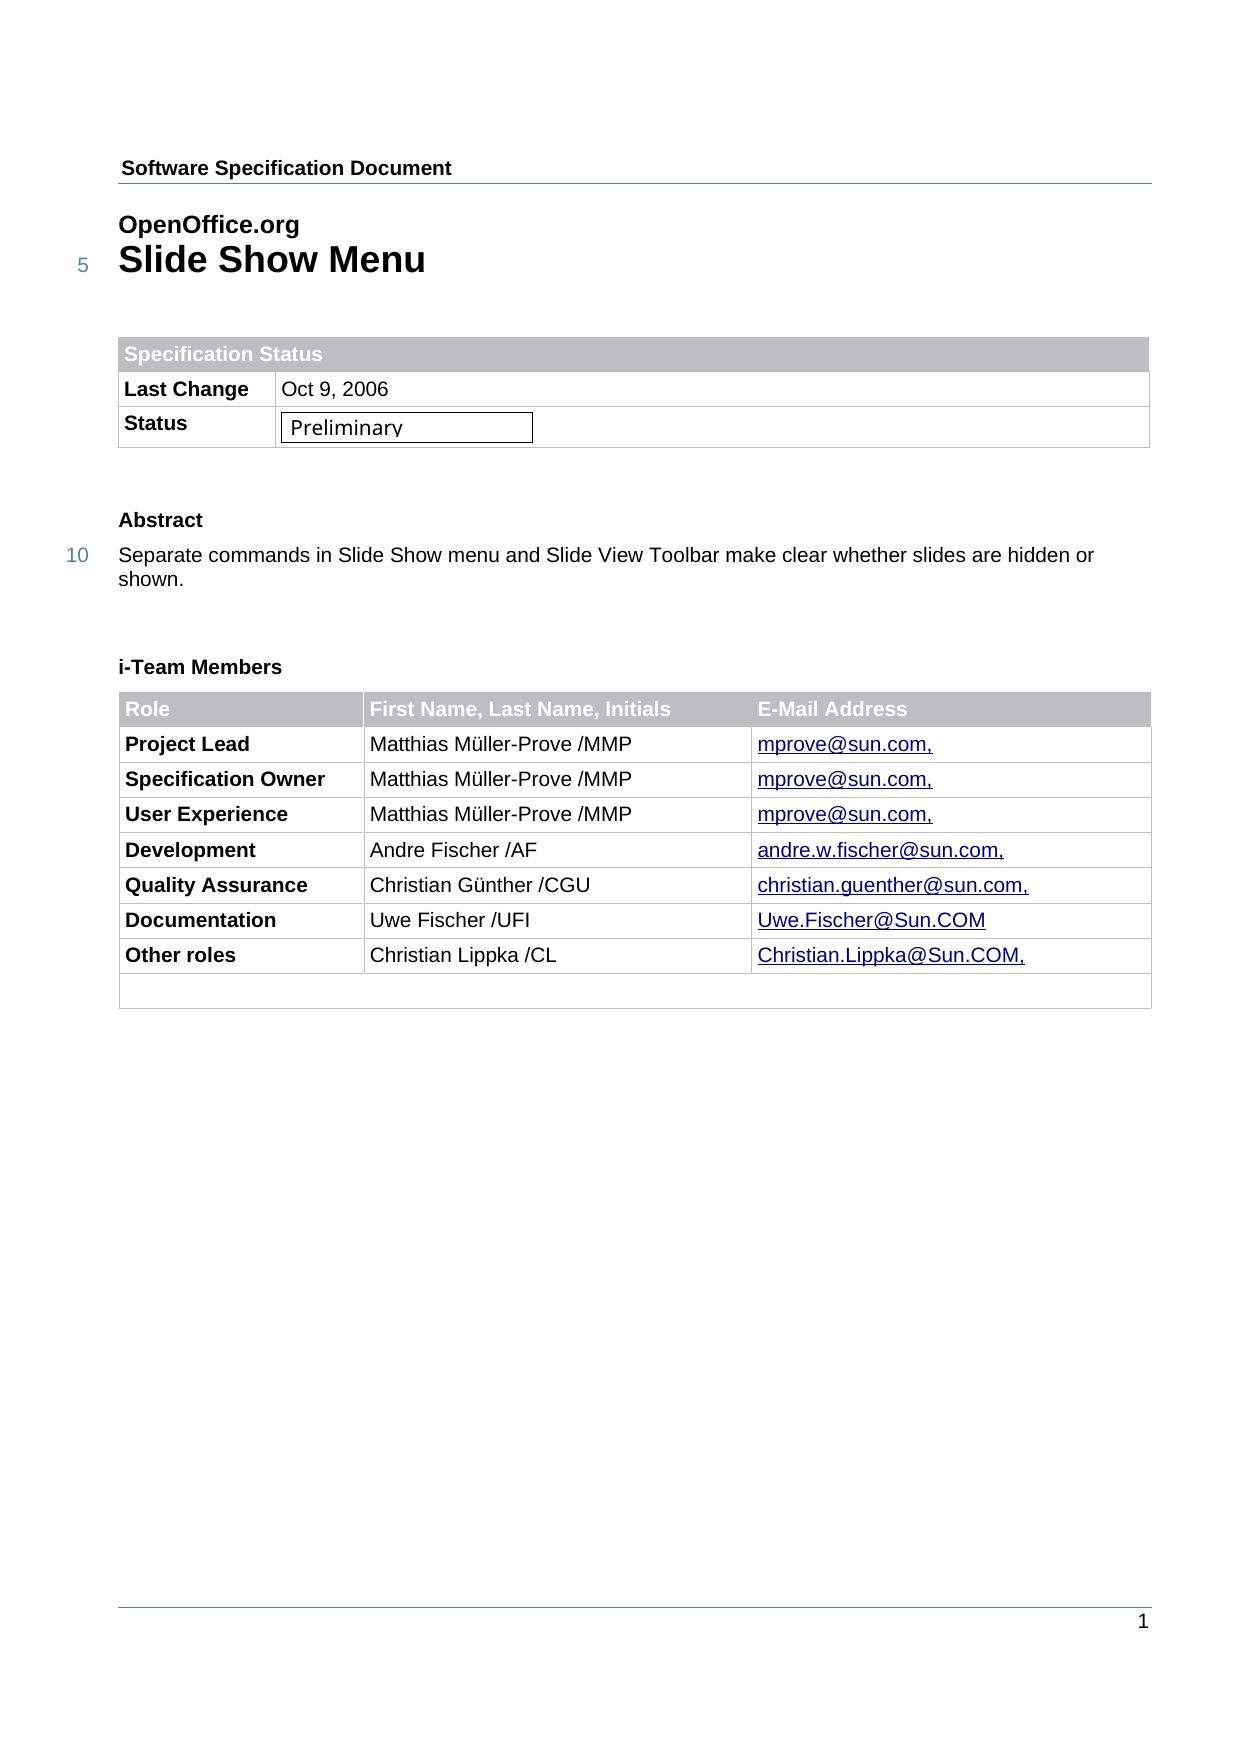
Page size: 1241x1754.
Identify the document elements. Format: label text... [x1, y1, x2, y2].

table_cell PRELIMINARY status is the initial conception of a specification. STANDARD A specification with status Standard is considered to be stable and has the approval of the i-Team. OBSOLETE An Obsolete specification is a specification that has been identified unnecessary. For example due to; technology changes or changes in other standards or specifications. [276, 407, 1149, 447]
table_cell Matthias Müller-Prove /MMP [365, 727, 751, 762]
text OpenOffice.org [118, 211, 1152, 239]
table_cell mprove@sun.com, [752, 727, 1151, 762]
table_cell Specification Owner [120, 763, 363, 797]
table_cell Documentation [120, 904, 363, 938]
table_cell mprove@sun.com, [752, 798, 1151, 832]
table_cell Quality Assurance [120, 868, 363, 903]
table_header E-Mail Address [751, 692, 1151, 727]
subtitle i-Team Members [118, 656, 1152, 679]
table_cell Matthias Müller-Prove /MMP [365, 798, 751, 832]
table_cell Status [119, 407, 275, 447]
table_cell Last Change [119, 372, 275, 406]
table_cell Development [120, 833, 363, 867]
table_cell Oct 9, 2006 [276, 372, 1149, 406]
table_cell Uwe.Fischer@Sun.COM [752, 904, 1151, 938]
table_cell User Experience [120, 798, 363, 832]
table_cell Christian Lippka /CL [365, 939, 751, 973]
table_header Role [119, 692, 363, 727]
text Software Specification Document [118, 154, 1152, 183]
table_cell Uwe Fischer /UFI [365, 904, 751, 938]
table_cell [120, 974, 1151, 1008]
table_cell Christian Günther /CGU [365, 868, 751, 903]
table_cell Andre Fischer /AF [365, 833, 751, 867]
table_cell andre.w.fischer@sun.com, [752, 833, 1151, 867]
text Separate commands in Slide Show menu and Slide View Toolbar make clear whether slides are hidden or shown. [118, 544, 1152, 590]
table_cell Other roles [120, 939, 363, 973]
table_cell christian.guenther@sun.com, [752, 868, 1151, 903]
table_cell Project Lead [120, 727, 363, 762]
text Slide Show Menu [118, 239, 1152, 281]
table_cell Matthias Müller-Prove /MMP [365, 763, 751, 797]
table_header First Name, Last Name, Initials [364, 692, 751, 727]
table_header Specification Status [118, 337, 1149, 371]
subtitle Abstract [118, 508, 1152, 531]
table_cell mprove@sun.com, [752, 763, 1151, 797]
table_cell Christian.Lippka@Sun.COM, [752, 939, 1151, 973]
